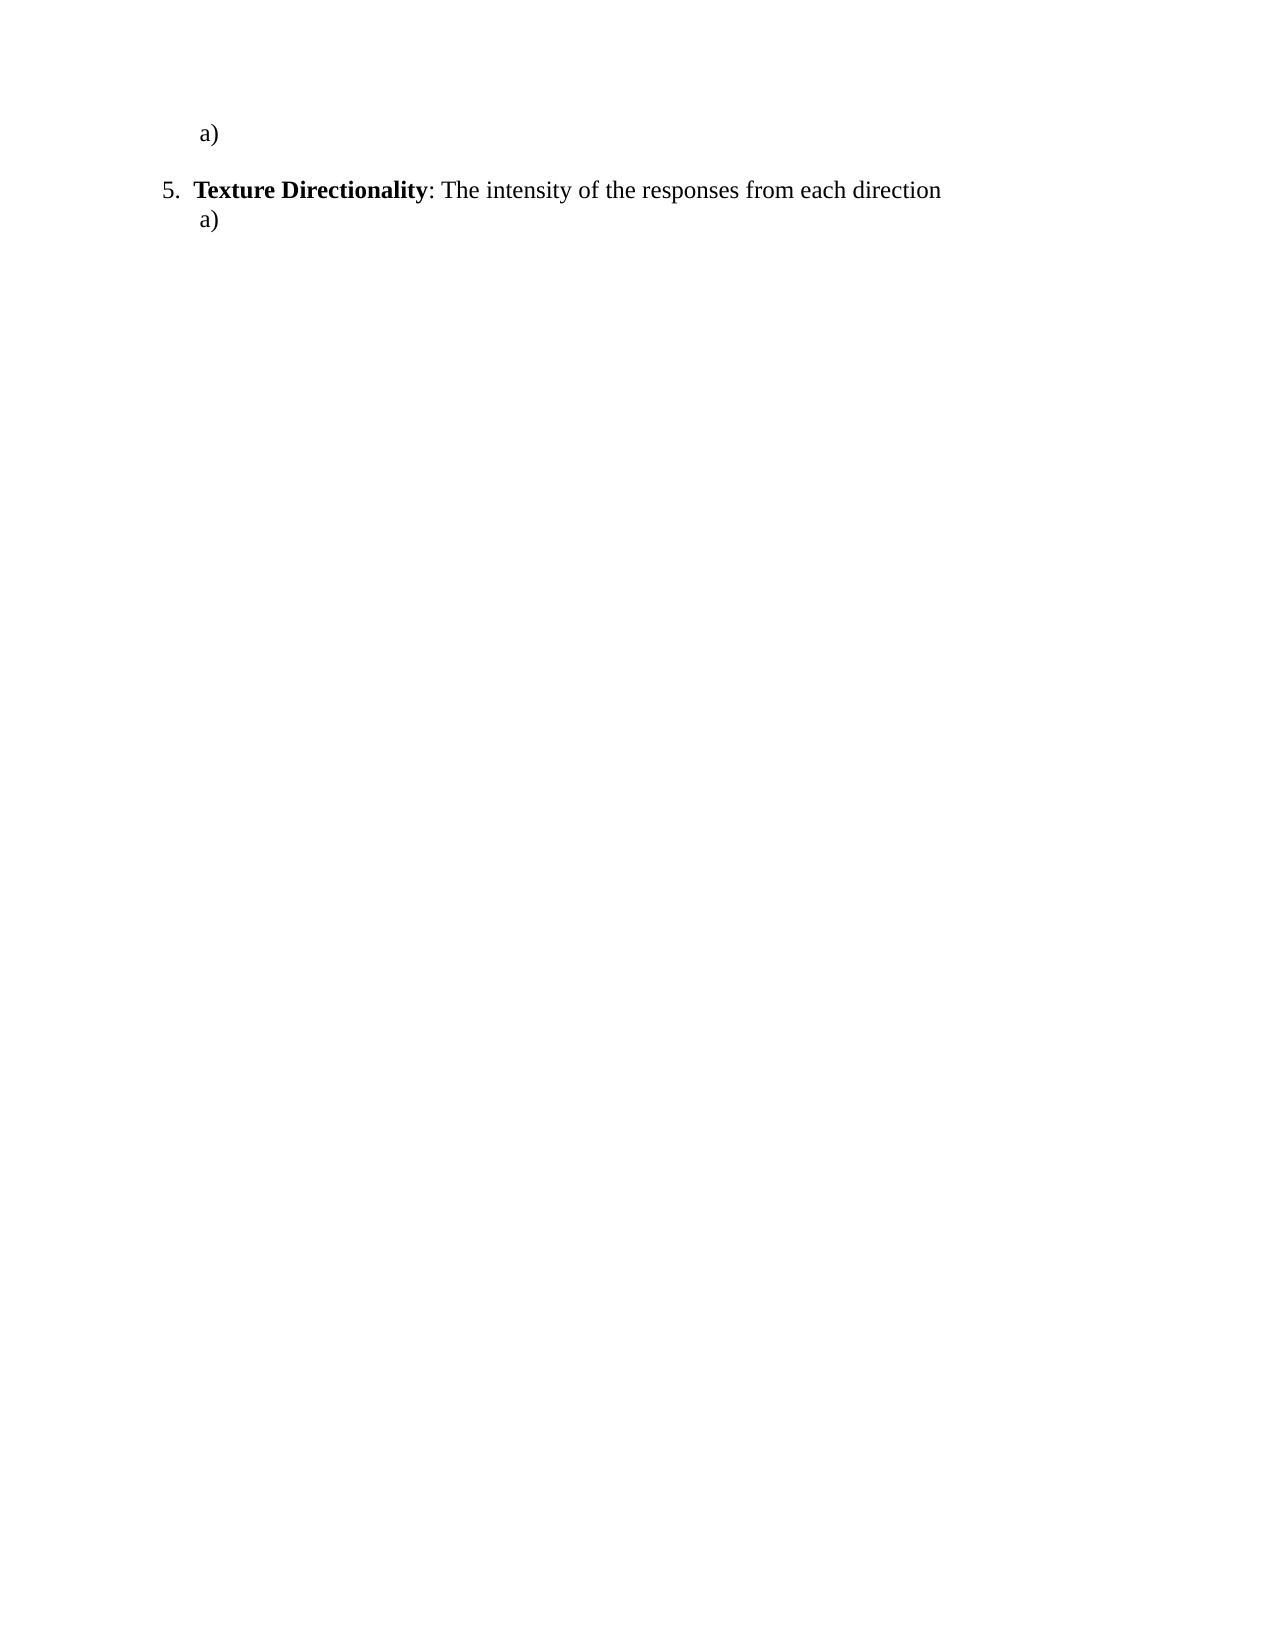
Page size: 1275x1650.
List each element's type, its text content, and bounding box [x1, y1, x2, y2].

list Texture Directionality: The intensity of the responses from each direction [156, 176, 1157, 204]
